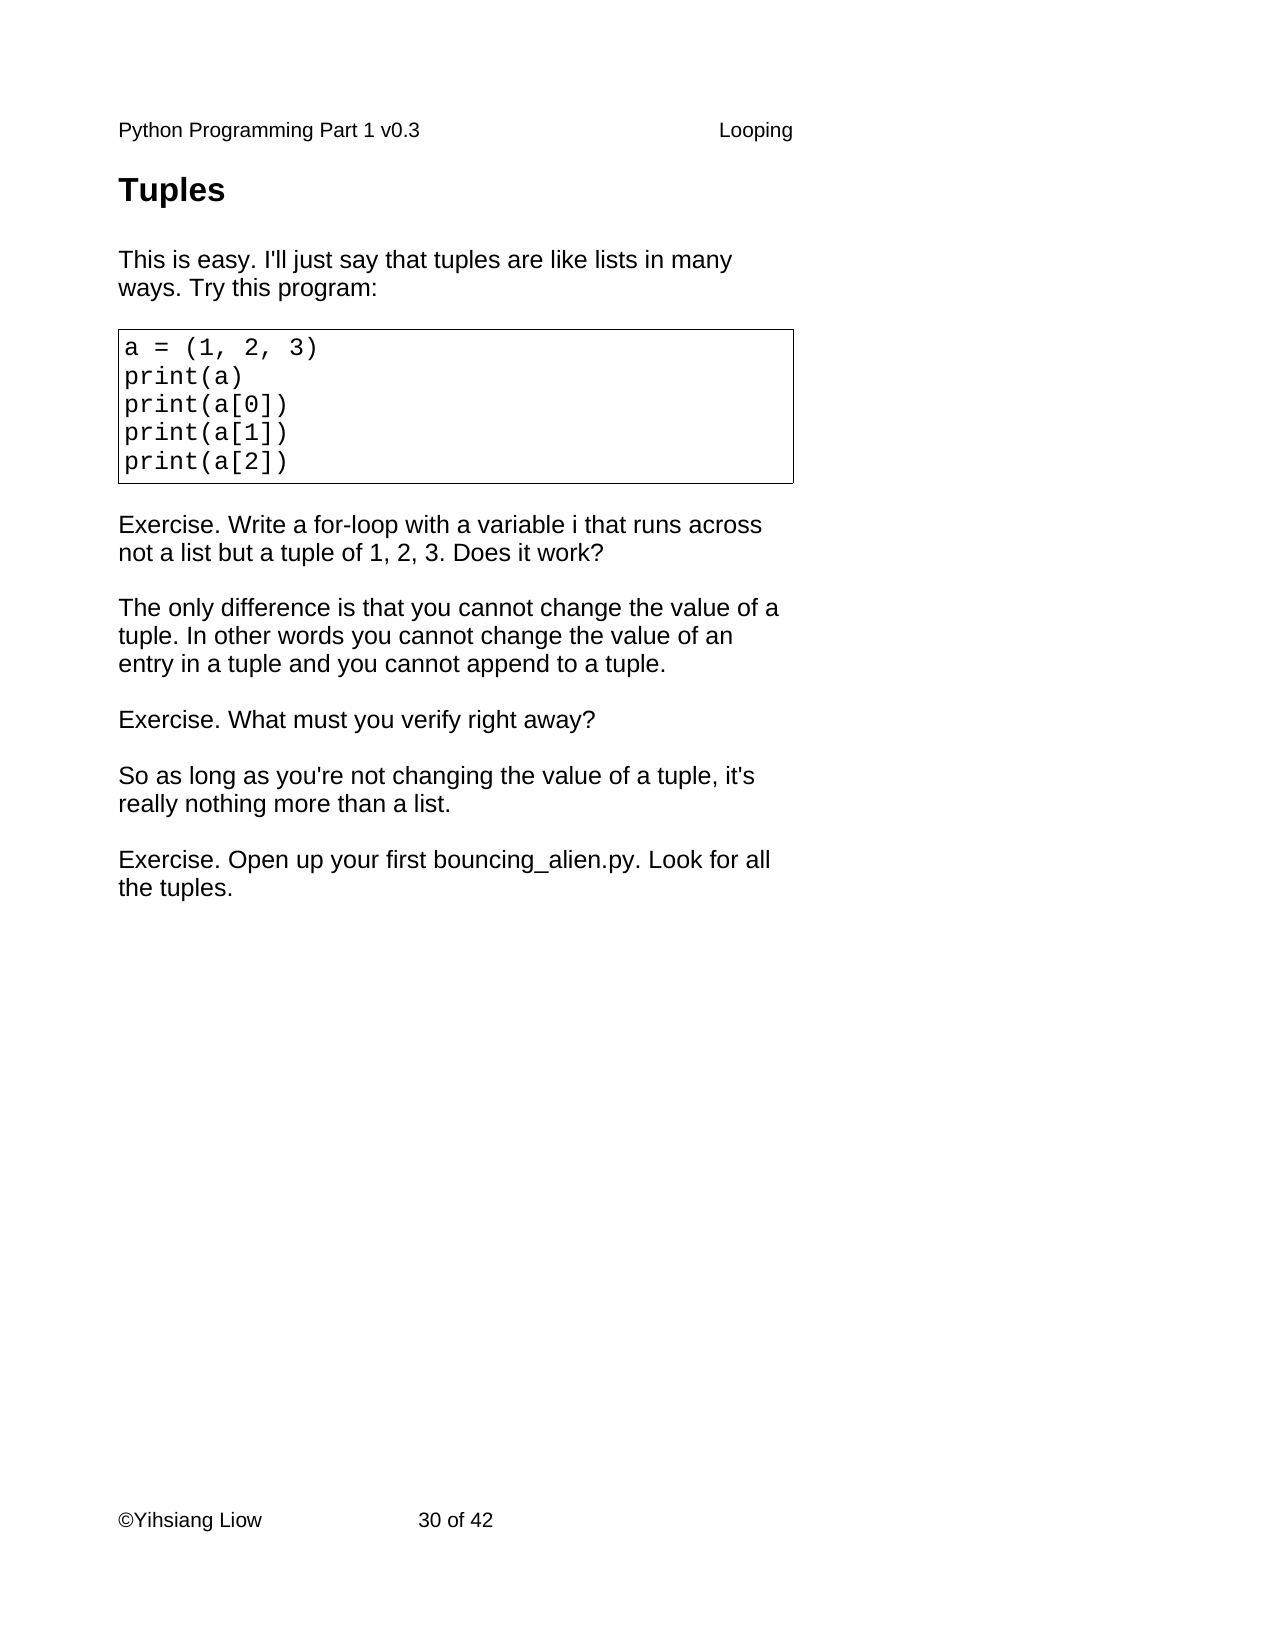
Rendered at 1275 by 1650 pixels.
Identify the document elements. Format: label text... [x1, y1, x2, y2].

text Tuples [118, 171, 793, 208]
text So as long as you're not changing the value of a tuple, it's really nothing more than a list. [118, 762, 793, 817]
text Exercise. Open up your first bouncing_alien.py. Look for all the tuples. [118, 845, 793, 901]
text The only difference is that you cannot change the value of a tuple. In other words you cannot change the value of an entry in a tuple and you cannot append to a tuple. [118, 594, 793, 678]
text Exercise. What must you verify right away? [118, 706, 793, 734]
text This is easy. I'll just say that tuples are like lists in many ways. Try this program: [118, 245, 793, 301]
table_header a = (1, 2, 3) print(a) print(a[0]) print(a[1]) print(a[2]) [119, 330, 793, 482]
text Exercise. Write a for-loop with a variable i that runs across not a list but a tuple of 1, 2, 3. Does it work? [118, 510, 793, 566]
